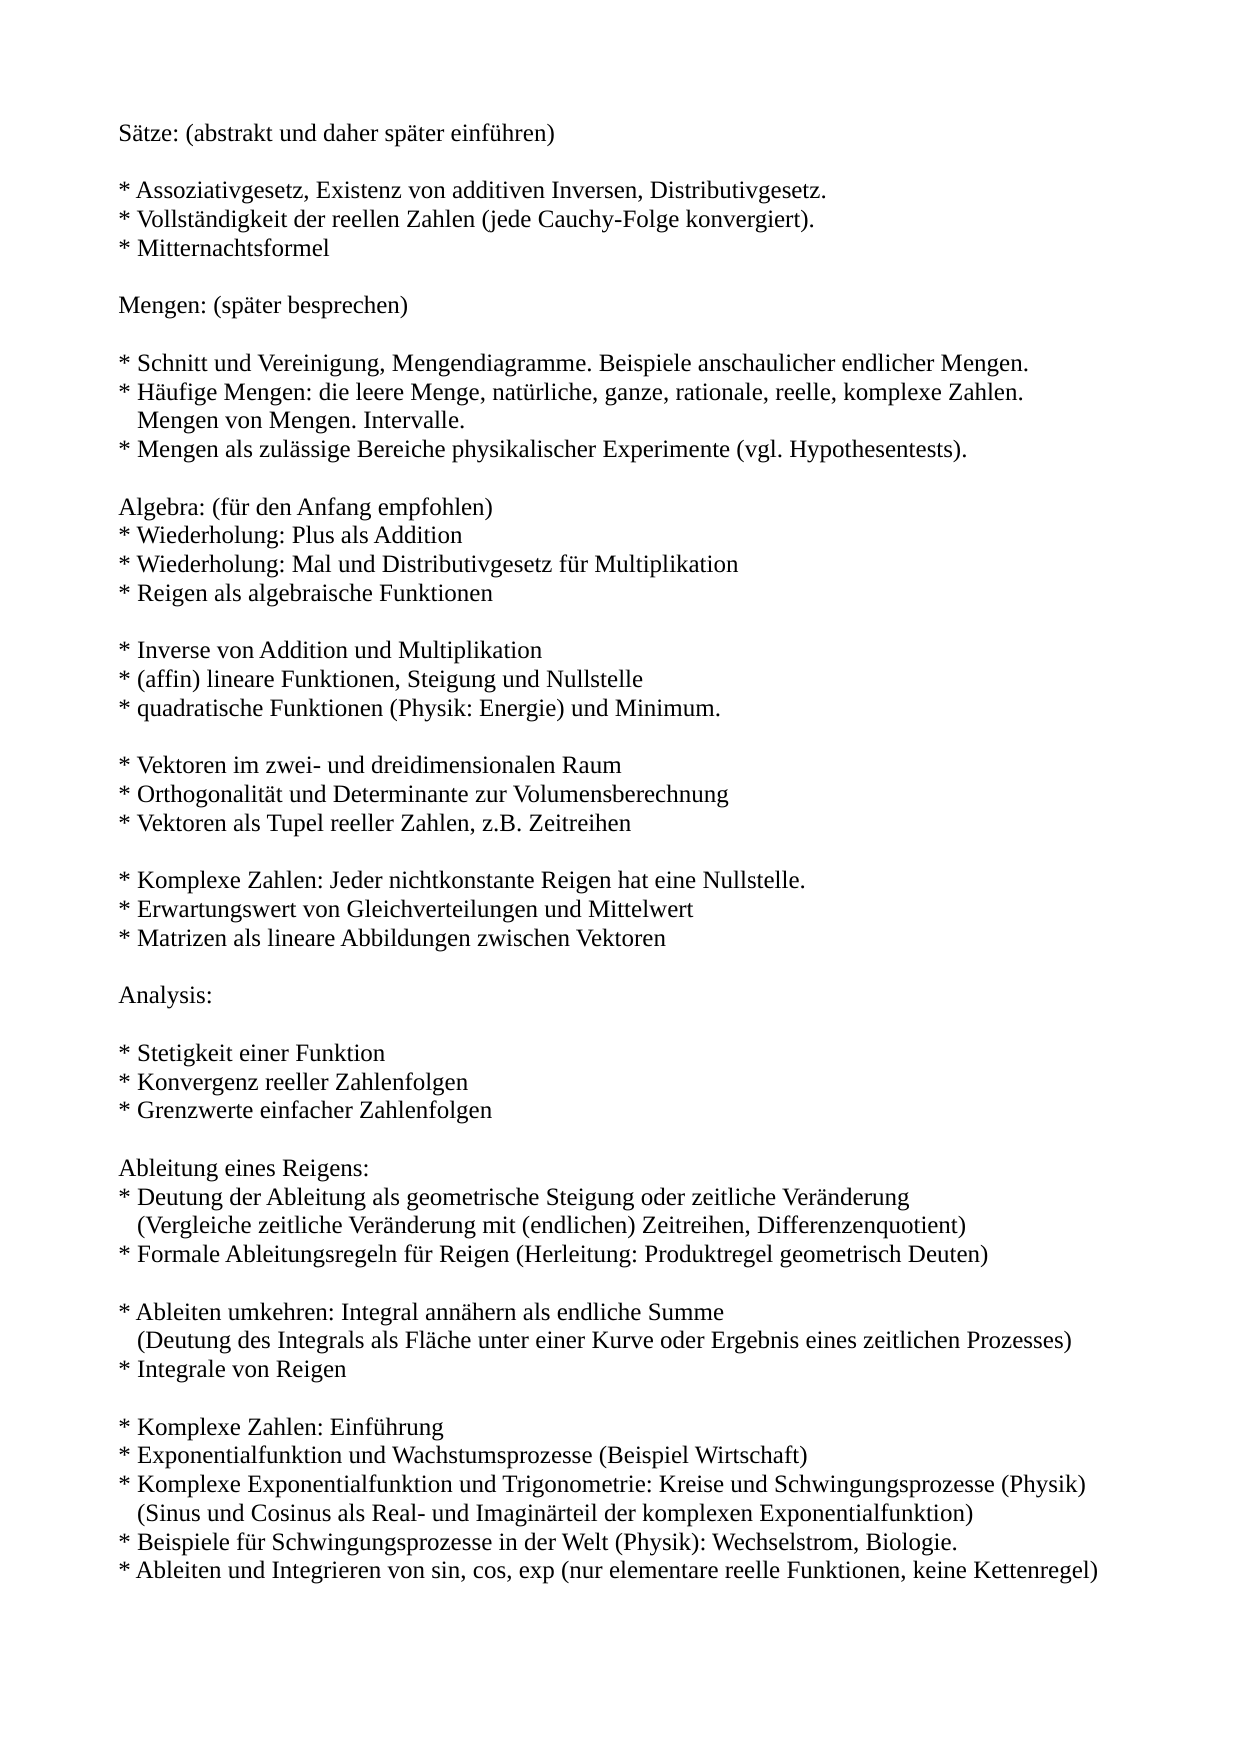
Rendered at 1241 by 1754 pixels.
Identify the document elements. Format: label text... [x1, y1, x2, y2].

text * Ableiten und Integrieren von sin, cos, exp (nur elementare reelle Funktionen, keine Kettenregel) [118, 1556, 1122, 1584]
text * Komplexe Exponentialfunktion und Trigonometrie: Kreise und Schwingungsprozesse (Physik) [118, 1469, 1122, 1498]
text * Mitternachtsformel [118, 233, 1122, 262]
text * Komplexe Zahlen: Einführung [118, 1412, 1122, 1441]
text * Deutung der Ableitung als geometrische Steigung oder zeitliche Veränderung [118, 1182, 1122, 1211]
text * Inverse von Addition und Multiplikation [118, 636, 1122, 664]
text * Schnitt und Vereinigung, Mengendiagramme. Beispiele anschaulicher endlicher Mengen. [118, 348, 1122, 377]
text (Vergleiche zeitliche Veränderung mit (endlichen) Zeitreihen, Differenzenquotient) [118, 1211, 1122, 1239]
text * Grenzwerte einfacher Zahlenfolgen [118, 1096, 1122, 1124]
text * Wiederholung: Mal und Distributivgesetz für Multiplikation [118, 549, 1122, 578]
text * Mengen als zulässige Bereiche physikalischer Experimente (vgl. Hypothesentests). [118, 434, 1122, 463]
text * Erwartungswert von Gleichverteilungen und Mittelwert [118, 894, 1122, 923]
text * Matrizen als lineare Abbildungen zwischen Vektoren [118, 923, 1122, 952]
text * Assoziativgesetz, Existenz von additiven Inversen, Distributivgesetz. [118, 176, 1122, 204]
text * Orthogonalität und Determinante zur Volumensberechnung [118, 779, 1122, 808]
text * Häufige Mengen: die leere Menge, natürliche, ganze, rationale, reelle, komplexe Zahlen. [118, 377, 1122, 406]
text * (affin) lineare Funktionen, Steigung und Nullstelle [118, 664, 1122, 693]
text Mengen von Mengen. Intervalle. [118, 406, 1122, 434]
text Sätze: (abstrakt und daher später einführen) [118, 118, 1122, 147]
text * Stetigkeit einer Funktion [118, 1038, 1122, 1067]
text * Vektoren im zwei- und dreidimensionalen Raum [118, 751, 1122, 779]
text Mengen: (später besprechen) [118, 291, 1122, 319]
text * Reigen als algebraische Funktionen [118, 578, 1122, 607]
text (Deutung des Integrals als Fläche unter einer Kurve oder Ergebnis eines zeitlichen Prozesses) [118, 1326, 1122, 1354]
text * quadratische Funktionen (Physik: Energie) und Minimum. [118, 693, 1122, 722]
text * Konvergenz reeller Zahlenfolgen [118, 1067, 1122, 1096]
text * Komplexe Zahlen: Jeder nichtkonstante Reigen hat eine Nullstelle. [118, 866, 1122, 894]
text * Vollständigkeit der reellen Zahlen (jede Cauchy-Folge konvergiert). [118, 204, 1122, 233]
text * Vektoren als Tupel reeller Zahlen, z.B. Zeitreihen [118, 808, 1122, 837]
text (Sinus und Cosinus als Real- und Imaginärteil der komplexen Exponentialfunktion) [118, 1498, 1122, 1527]
text Algebra: (für den Anfang empfohlen) [118, 492, 1122, 521]
text * Formale Ableitungsregeln für Reigen (Herleitung: Produktregel geometrisch Deuten) [118, 1239, 1122, 1268]
text * Exponentialfunktion und Wachstumsprozesse (Beispiel Wirtschaft) [118, 1441, 1122, 1469]
text * Beispiele für Schwingungsprozesse in der Welt (Physik): Wechselstrom, Biologie. [118, 1527, 1122, 1556]
text * Wiederholung: Plus als Addition [118, 521, 1122, 549]
text * Integrale von Reigen [118, 1354, 1122, 1383]
text * Ableiten umkehren: Integral annähern als endliche Summe [118, 1297, 1122, 1326]
text Analysis: [118, 981, 1122, 1009]
text Ableitung eines Reigens: [118, 1153, 1122, 1182]
